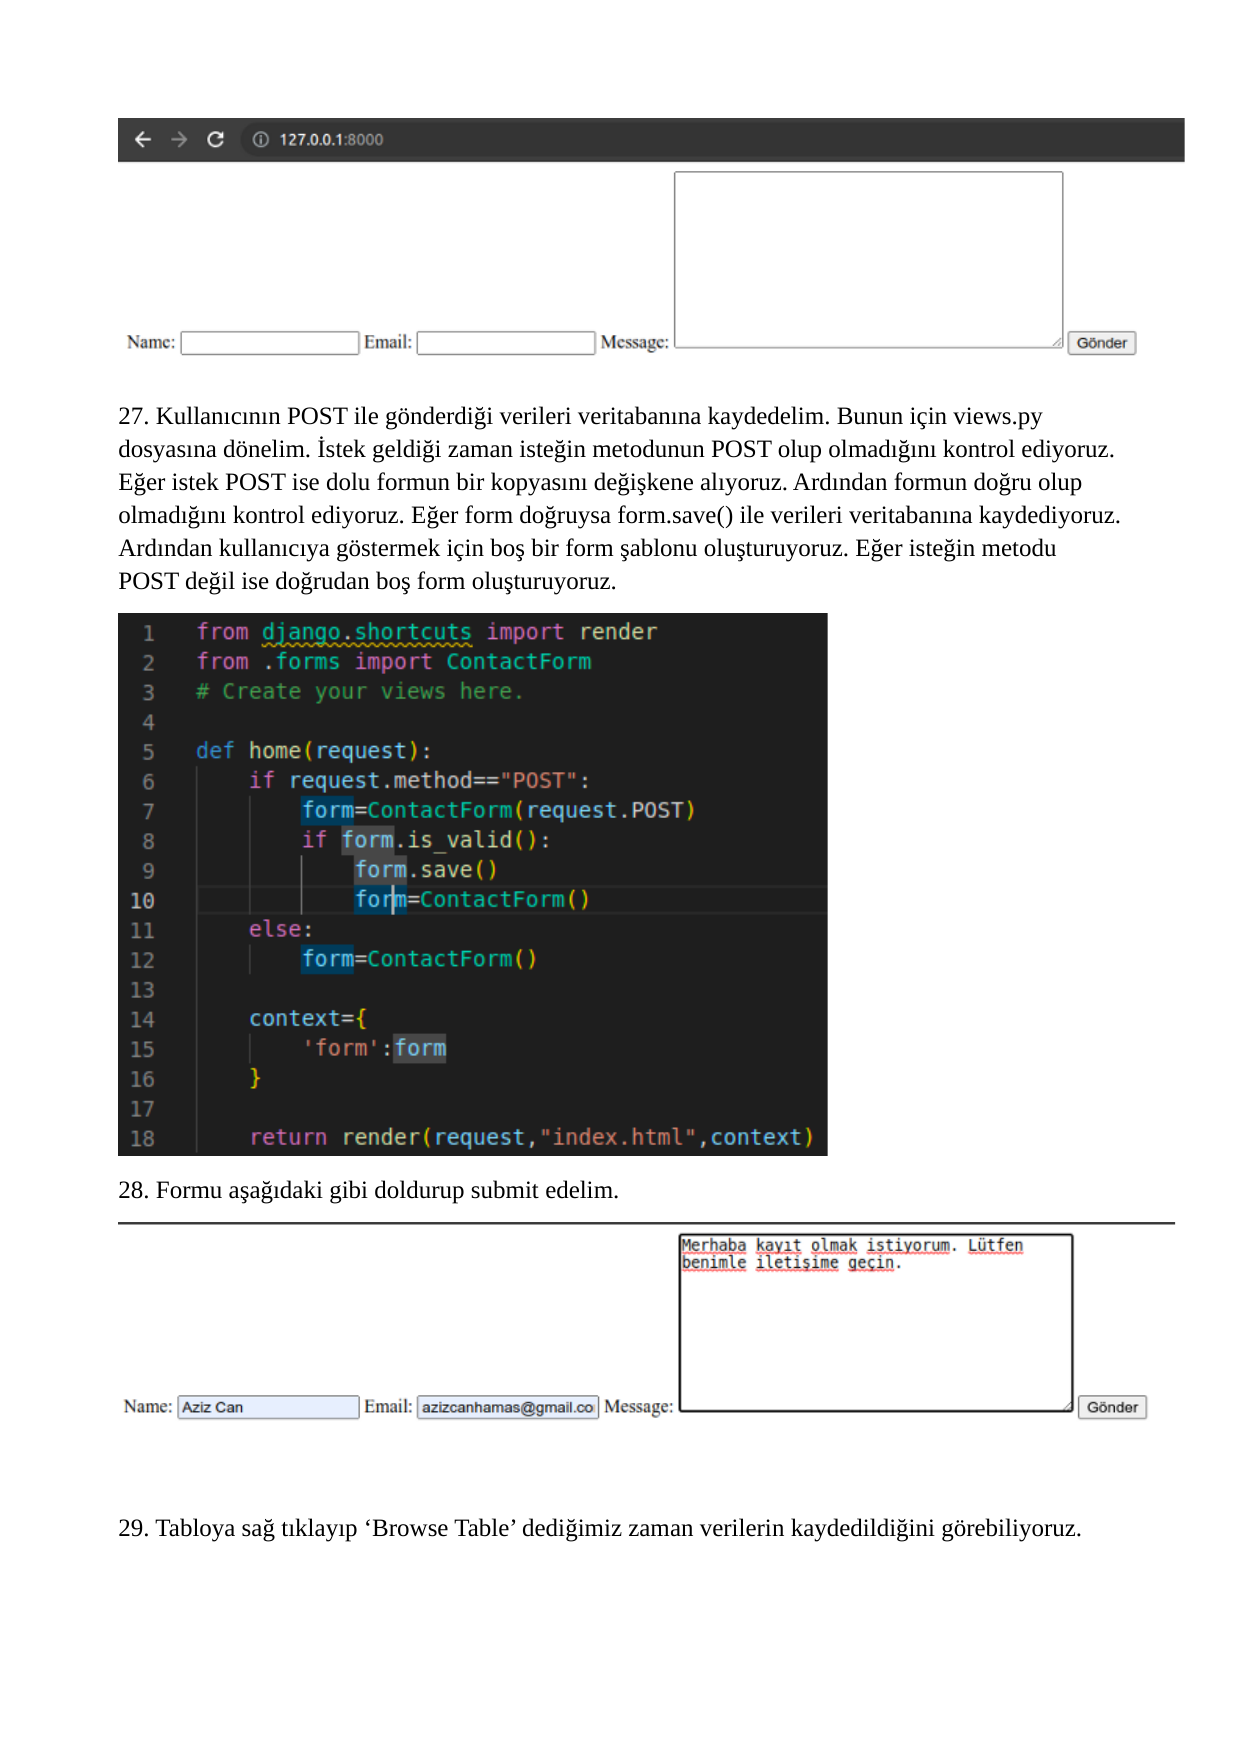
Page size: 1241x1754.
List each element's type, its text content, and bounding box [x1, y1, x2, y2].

text 29. Tabloya sağ tıklayıp ‘Browse Table’ dediğimiz zaman verilerin kaydedildiğini görebiliyoruz. [118, 1513, 1122, 1542]
picture [118, 1222, 1176, 1447]
picture [118, 613, 828, 1156]
picture [118, 118, 1185, 382]
text 28. Formu aşağıdaki gibi doldurup submit edelim. [118, 1175, 1122, 1203]
text 27. Kullanıcının POST ile gönderdiği verileri veritabanına kaydedelim. Bunun için views.py dosyasına dönelim. İstek geldiği zaman isteğin metodunun POST olup olmadığını kontrol ediyoruz. Eğer istek POST ise dolu formun bir kopyasını değişkene alıyoruz. Ardından formun doğru olup olmadığını kontrol ediyoruz. Eğer form doğruysa form.save() ile verileri veritabanına kaydediyoruz. Ardından kullanıcıya göstermek için boş bir form şablonu oluşturuyoruz. Eğer isteğin metodu POST değil ise doğrudan boş form oluşturuyoruz. [118, 401, 1122, 595]
